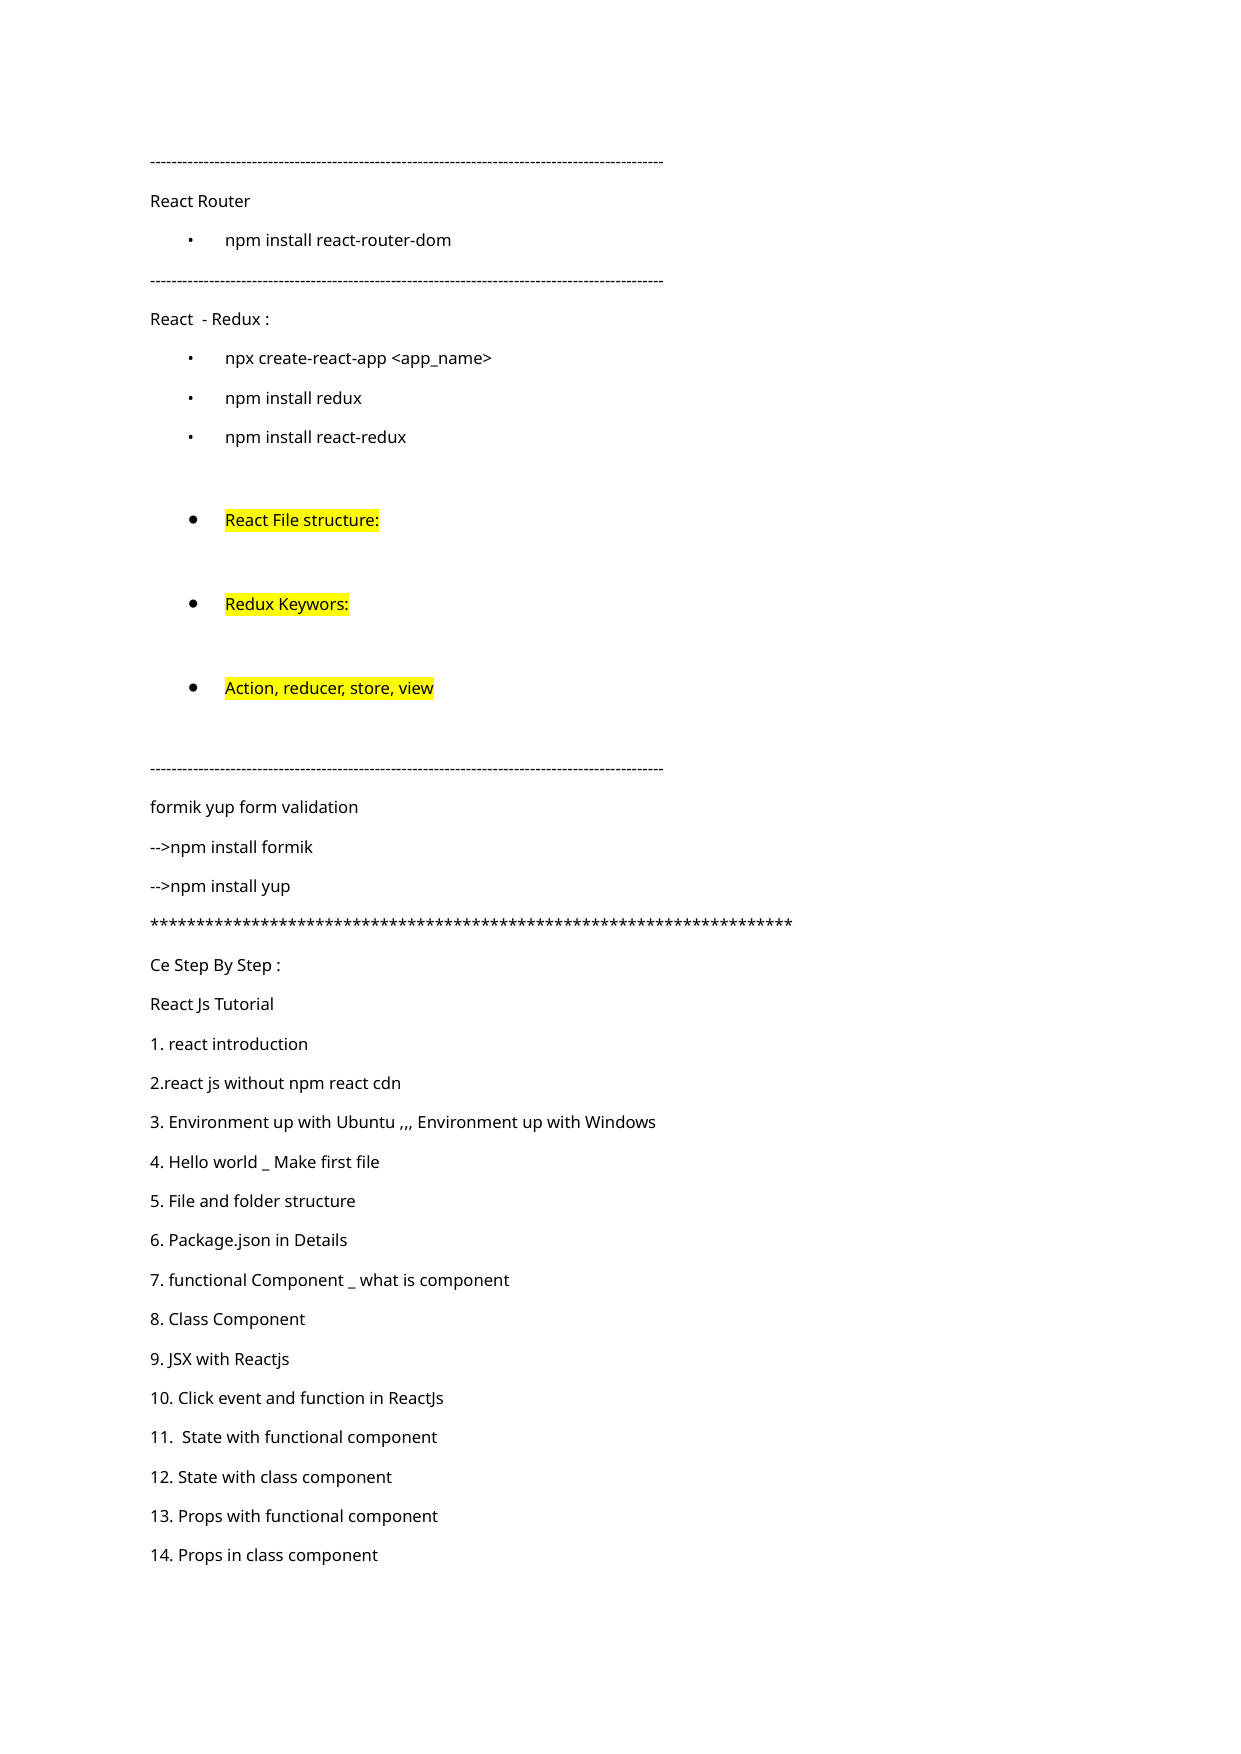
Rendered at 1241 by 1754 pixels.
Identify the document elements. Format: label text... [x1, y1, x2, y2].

text 10. Click event and function in ReactJs [150, 1387, 1090, 1409]
text ------------------------------------------------------------------------------------------------ [150, 150, 1090, 173]
text 6. Package.json in Details [150, 1229, 1090, 1252]
text 3. Environment up with Ubuntu ,,, Environment up with Windows [150, 1111, 1090, 1134]
text ------------------------------------------------------------------------------------------------ [150, 757, 1090, 779]
text -->npm install yup [150, 875, 1090, 897]
text formik yup form validation [150, 796, 1090, 819]
text 2.react js without npm react cdn [150, 1072, 1090, 1094]
text 4. Hello world _ Make first file [150, 1150, 1090, 1173]
text React - Redux : [150, 307, 1090, 330]
text 13. Props with functional component [150, 1505, 1090, 1527]
list npx create-react-app <app_name> [187, 347, 1090, 369]
text -->npm install formik [150, 835, 1090, 858]
text 9. JSX with Reactjs [150, 1347, 1090, 1370]
text 7. functional Component _ what is component [150, 1268, 1090, 1291]
text 14. Props in class component [150, 1544, 1090, 1567]
list React File structure: [187, 504, 1090, 532]
text Ce Step By Step : [150, 953, 1090, 976]
text ********************************************************************** [150, 914, 1090, 937]
list npm install redux [187, 386, 1090, 409]
text React Js Tutorial [150, 993, 1090, 1016]
text 12. State with class component [150, 1465, 1090, 1488]
text 11. State with functional component [150, 1426, 1090, 1449]
text ------------------------------------------------------------------------------------------------ [150, 268, 1090, 291]
text 1. react introduction [150, 1032, 1090, 1055]
list npm install react-redux [187, 426, 1090, 448]
list npm install react-router-dom [187, 229, 1090, 251]
list Redux Keywors: [187, 588, 1090, 616]
text 8. Class Component [150, 1308, 1090, 1331]
list Action, reducer, store, view [187, 672, 1090, 701]
text 5. File and folder structure [150, 1190, 1090, 1212]
text React Router [150, 189, 1090, 212]
